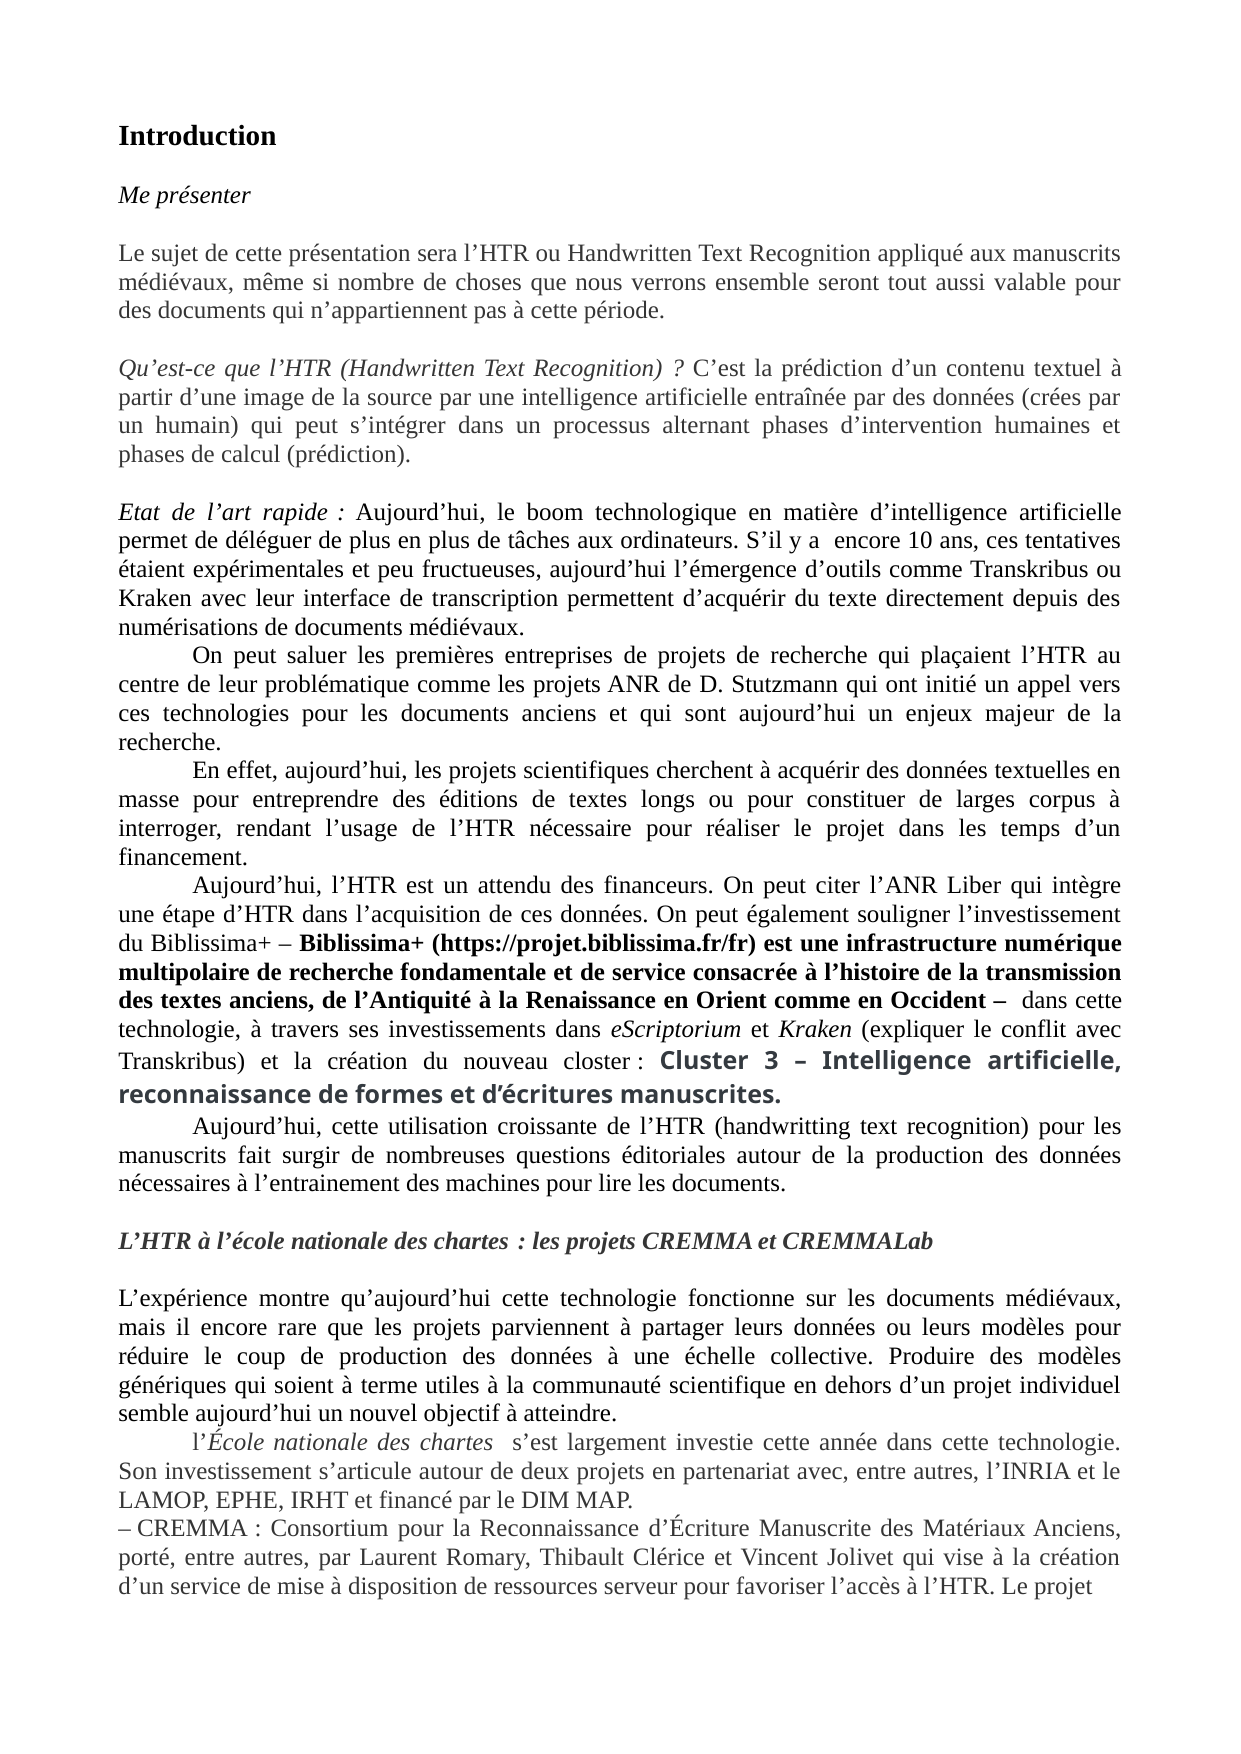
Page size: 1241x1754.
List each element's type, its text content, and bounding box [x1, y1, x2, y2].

text Aujourd’hui, l’HTR est un attendu des financeurs. On peut citer l’ANR Liber qui intègre une étape d’HTR dans l’acquisition de ces données. On peut également souligner l’investissement du Biblissima+ – Biblissima+ (https://projet.biblissima.fr/fr) est une infrastructure numérique multipolaire de recherche fondamentale et de service consacrée à l’histoire de la transmission des textes anciens, de l’Antiquité à la Renaissance en Orient comme en Occident – dans cette technologie, à travers ses investissements dans eScriptorium et Kraken (expliquer le conflit avec Transkribus) et la création du nouveau closter : Cluster 3 – Intelligence artificielle, reconnaissance de formes et d’écritures manuscrites. [118, 870, 1122, 1111]
text Aujourd’hui, cette utilisation croissante de l’HTR (handwritting text recognition) pour les manuscrits fait surgir de nombreuses questions éditoriales autour de la production des données nécessaires à l’entrainement des machines pour lire les documents. [118, 1111, 1122, 1197]
text Le sujet de cette présentation sera l’HTR ou Handwritten Text Recognition appliqué aux manuscrits médiévaux, même si nombre de choses que nous verrons ensemble seront tout aussi valable pour des documents qui n’appartiennent pas à cette période. [118, 238, 1122, 324]
text Qu’est-ce que l’HTR (Handwritten Text Recognition) ? C’est la prédiction d’un contenu textuel à partir d’une image de la source par une intelligence artificielle entraînée par des données (crées par un humain) qui peut s’intégrer dans un processus alternant phases d’intervention humaines et phases de calcul (prédiction). [118, 353, 1122, 468]
text Me présenter [118, 180, 1122, 209]
text L’expérience montre qu’aujourd’hui cette technologie fonctionne sur les documents médiévaux, mais il encore rare que les projets parviennent à partager leurs données ou leurs modèles pour réduire le coup de production des données à une échelle collective. Produire des modèles génériques qui soient à terme utiles à la communauté scientifique en dehors d’un projet individuel semble aujourd’hui un nouvel objectif à atteindre. [118, 1283, 1122, 1427]
text Introduction [118, 118, 1122, 152]
text – CREMMA : Consortium pour la Reconnaissance d’Écriture Manuscrite des Matériaux Anciens, porté, entre autres, par Laurent Romary, Thibault Clérice et Vincent Jolivet qui vise à la création d’un service de mise à disposition de ressources serveur pour favoriser l’accès à l’HTR. Le projet [118, 1513, 1122, 1600]
text l’École nationale des chartes s’est largement investie cette année dans cette technologie. Son investissement s’articule autour de deux projets en partenariat avec, entre autres, l’INRIA et le LAMOP, EPHE, IRHT et financé par le DIM MAP. [118, 1427, 1122, 1513]
text L’HTR à l’école nationale des chartes : les projets CREMMA et CREMMALab [118, 1226, 1122, 1255]
text En effet, aujourd’hui, les projets scientifiques cherchent à acquérir des données textuelles en masse pour entreprendre des éditions de textes longs ou pour constituer de larges corpus à interroger, rendant l’usage de l’HTR nécessaire pour réaliser le projet dans les temps d’un financement. [118, 755, 1122, 870]
text Etat de l’art rapide : Aujourd’hui, le boom technologique en matière d’intelligence artificielle permet de déléguer de plus en plus de tâches aux ordinateurs. S’il y a encore 10 ans, ces tentatives étaient expérimentales et peu fructueuses, aujourd’hui l’émergence d’outils comme Transkribus ou Kraken avec leur interface de transcription permettent d’acquérir du texte directement depuis des numérisations de documents médiévaux. [118, 497, 1122, 640]
text On peut saluer les premières entreprises de projets de recherche qui plaçaient l’HTR au centre de leur problématique comme les projets ANR de D. Stutzmann qui ont initié un appel vers ces technologies pour les documents anciens et qui sont aujourd’hui un enjeux majeur de la recherche. [118, 640, 1122, 755]
